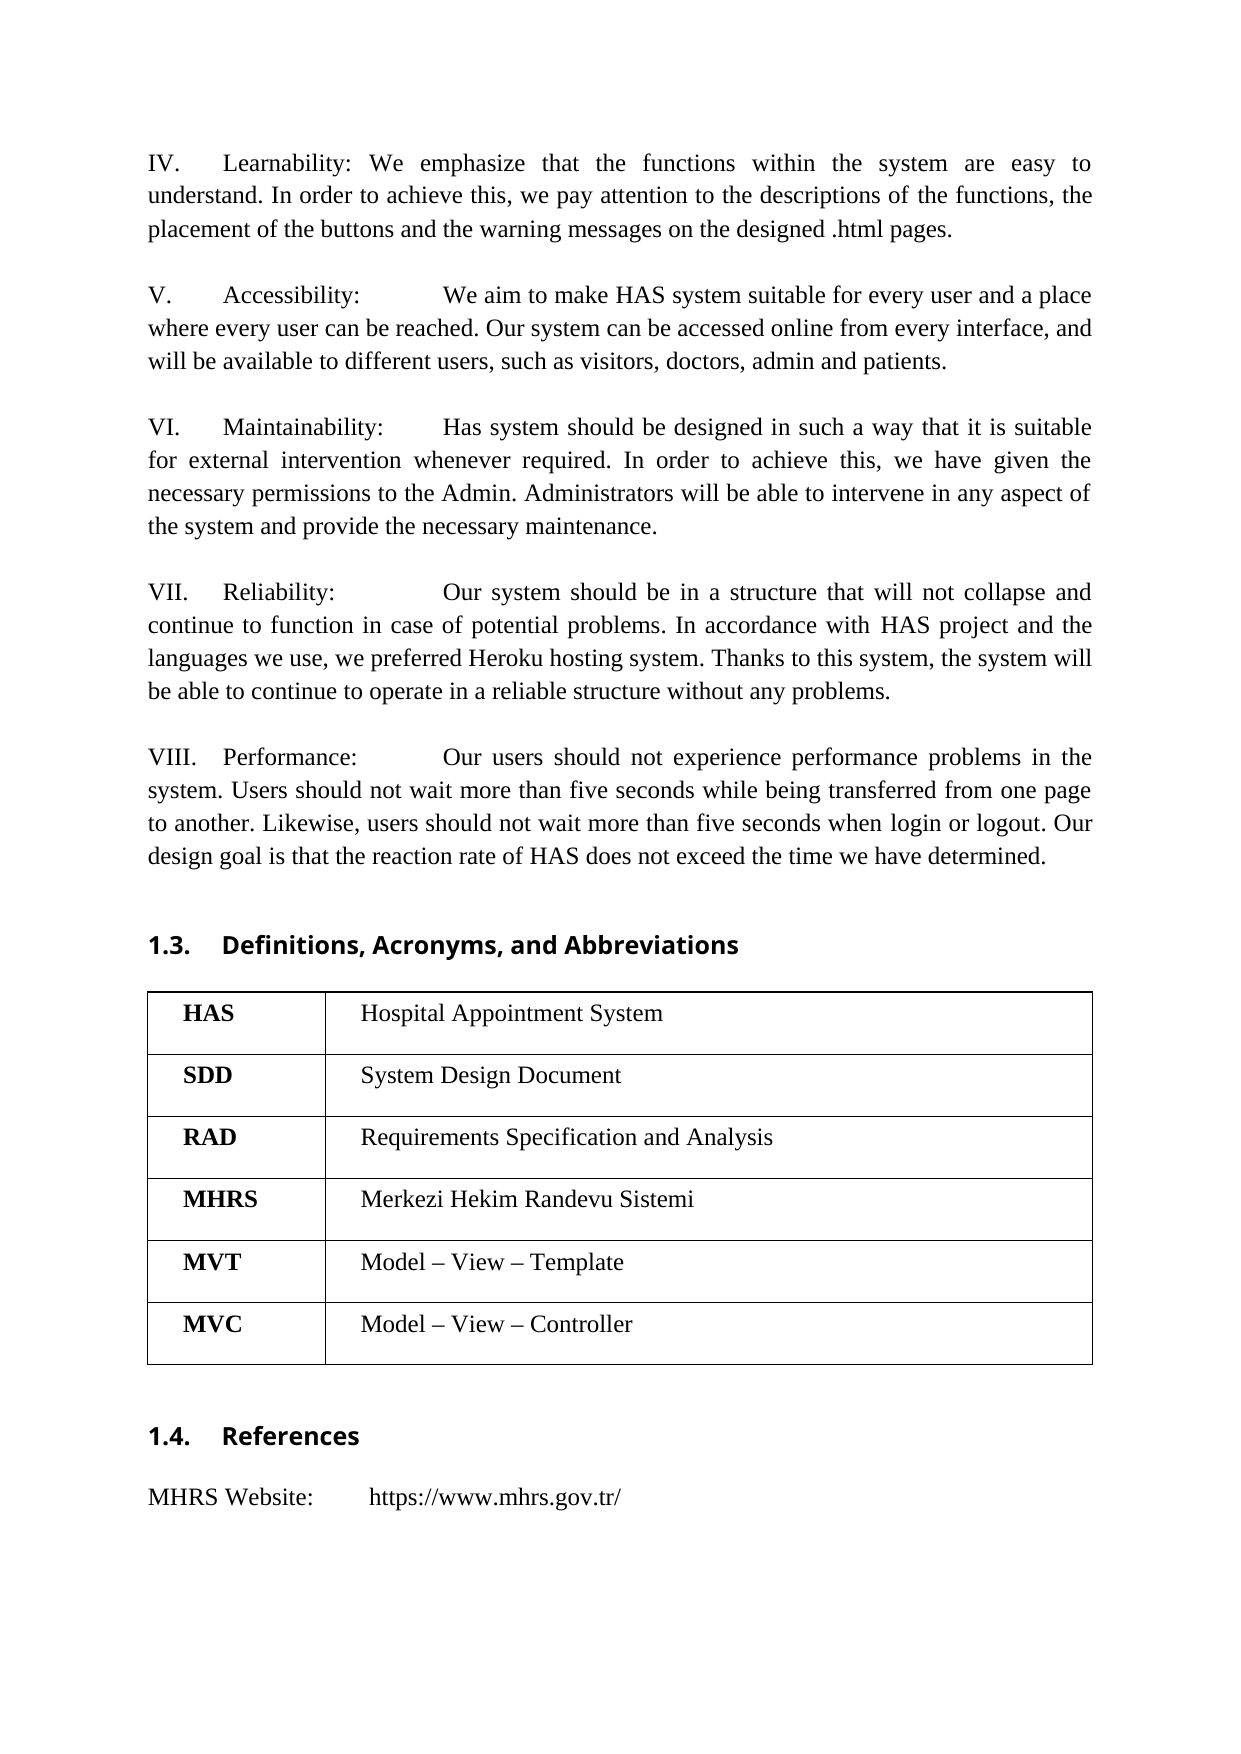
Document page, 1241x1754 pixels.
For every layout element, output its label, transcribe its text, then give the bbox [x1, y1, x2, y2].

table_cell MHRS [148, 1179, 325, 1240]
table_cell MVT [148, 1241, 325, 1302]
text MHRS Website: https://www.mhrs.gov.tr/ [148, 1482, 1093, 1511]
subtitle Definitions, Acronyms, and Abbreviations [148, 928, 1093, 962]
table_cell RAD [148, 1117, 325, 1178]
table_cell Merkezi Hekim Randevu Sistemi [326, 1179, 1092, 1240]
subtitle References [148, 1419, 1093, 1453]
table_cell Model – View – Controller [326, 1303, 1092, 1364]
list Accessibility: We aim to make HAS system suitable for every user and a place where every user can be reached. Our system can be accessed online from every interface, and will be available to different users, such as visitors, doctors, admin and patients. [148, 280, 1093, 374]
list Maintainability: Has system should be designed in such a way that it is suitable for external intervention whenever required. In order to achieve this, we have given the necessary permissions to the Admin. Administrators will be able to intervene in any aspect of the system and provide the necessary maintenance. [148, 412, 1093, 539]
table_header Hospital Appointment System [326, 993, 1092, 1053]
table_cell Requirements Specification and Analysis [326, 1117, 1092, 1178]
table_cell Model – View – Template [326, 1241, 1092, 1302]
list Performance: Our users should not experience performance problems in the system. Users should not wait more than five seconds while being transferred from one page to another. Likewise, users should not wait more than five seconds when login or logout. Our design goal is that the reaction rate of HAS does not exceed the time we have determined. [148, 742, 1093, 870]
table_cell MVC [148, 1303, 325, 1364]
table_cell SDD [148, 1055, 325, 1116]
table_cell System Design Document [326, 1055, 1092, 1116]
table_header HAS [148, 993, 325, 1053]
list Reliability: Our system should be in a structure that will not collapse and continue to function in case of potential problems. In accordance with HAS project and the languages we use, we preferred Heroku hosting system. Thanks to this system, the system will be able to continue to operate in a reliable structure without any problems. [148, 577, 1093, 705]
list Learnability: We emphasize that the functions within the system are easy to understand. In order to achieve this, we pay attention to the descriptions of the functions, the placement of the buttons and the warning messages on the designed .html pages. [148, 148, 1093, 242]
